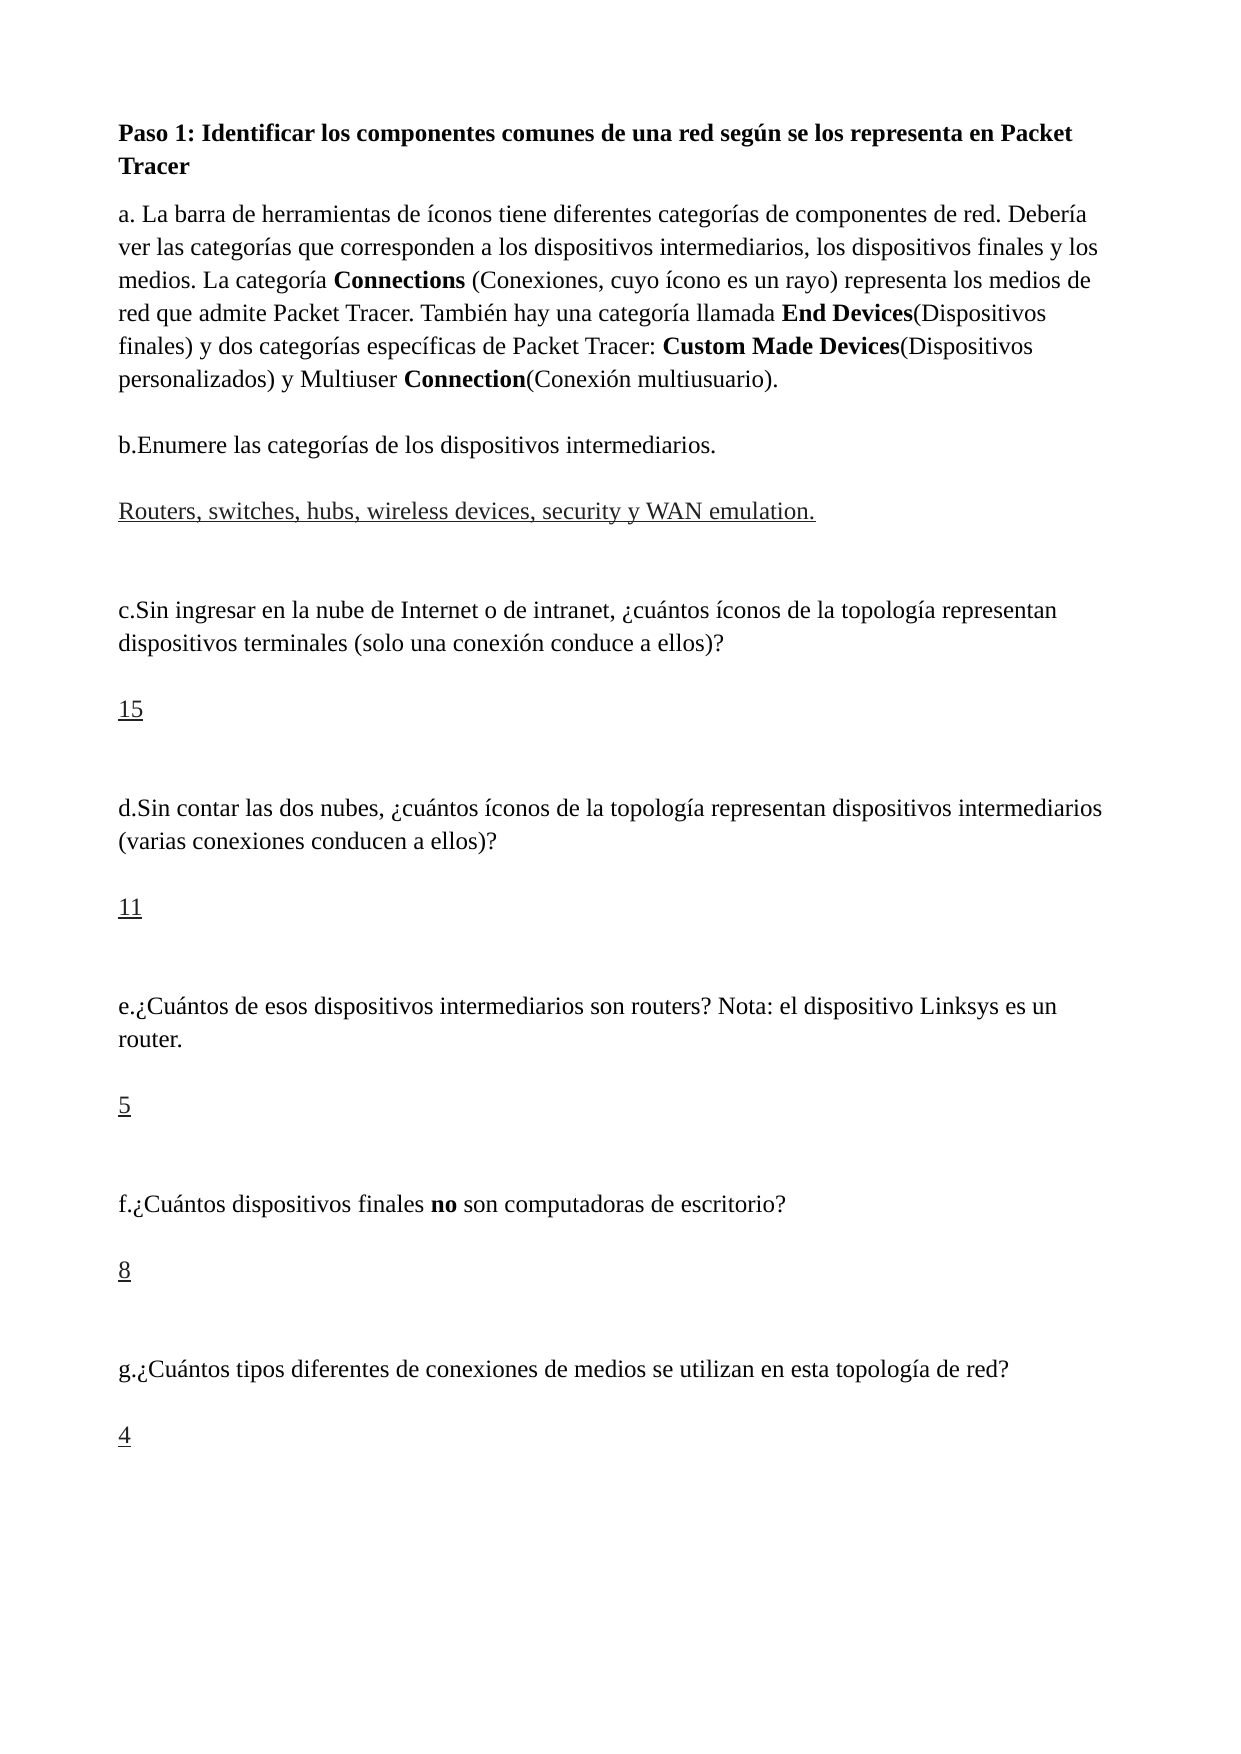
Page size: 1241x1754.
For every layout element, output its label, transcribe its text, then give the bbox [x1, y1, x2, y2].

text Paso 1: Identificar los componentes comunes de una red según se los representa en Packet Tracer [118, 118, 1122, 180]
text 5 [118, 1090, 1122, 1119]
text g.¿Cuántos tipos diferentes de conexiones de medios se utilizan en esta topología de red? [118, 1354, 1122, 1383]
text c.Sin ingresar en la nube de Internet o de intranet, ¿cuántos íconos de la topología representan dispositivos terminales (solo una conexión conduce a ellos)? [118, 595, 1122, 690]
text 15 [118, 694, 1122, 723]
text a. La barra de herramientas de íconos tiene diferentes categorías de componentes de red. Debería ver las categorías que corresponden a los dispositivos intermediarios, los dispositivos finales y los medios. La categoría Connections (Conexiones, cuyo ícono es un rayo) representa los medios de red que admite Packet Tracer. También hay una categoría llamada End Devices(Dispositivos finales) y dos categorías específicas de Packet Tracer: Custom Made Devices(Dispositivos personalizados) y Multiuser Connection(Conexión multiusuario). [118, 199, 1122, 393]
text 8 [118, 1222, 1122, 1284]
text 11 [118, 892, 1122, 921]
text 4 [118, 1387, 1122, 1449]
text Routers, switches, hubs, wireless devices, security y WAN emulation. [118, 463, 1122, 525]
text e.¿Cuántos de esos dispositivos intermediarios son routers? Nota: el dispositivo Linksys es un router. [118, 991, 1122, 1053]
text f.¿Cuántos dispositivos finales no son computadoras de escritorio? [118, 1189, 1122, 1218]
text d.Sin contar las dos nubes, ¿cuántos íconos de la topología representan dispositivos intermediarios (varias conexiones conducen a ellos)? [118, 793, 1122, 888]
text b.Enumere las categorías de los dispositivos intermediarios. [118, 430, 1122, 459]
